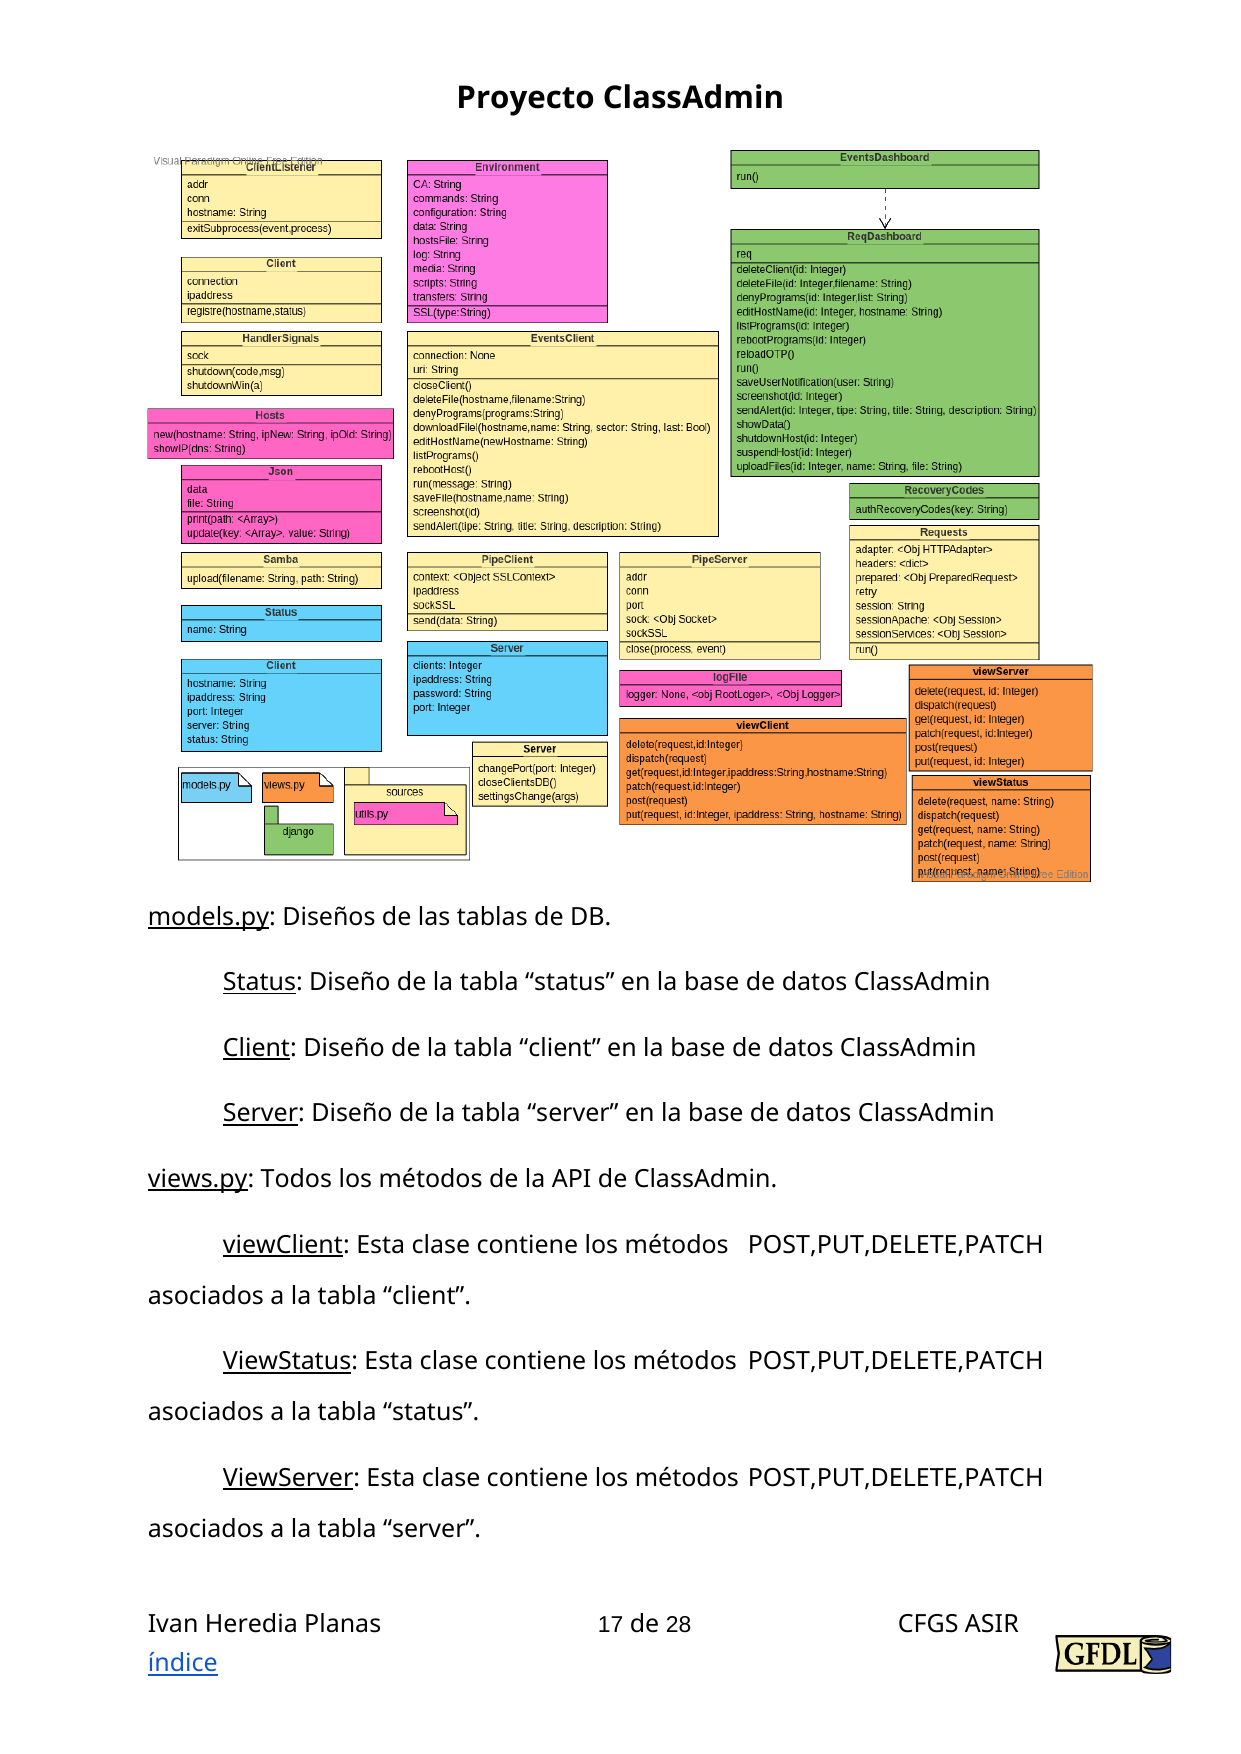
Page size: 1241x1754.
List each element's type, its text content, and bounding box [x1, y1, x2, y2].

picture [1055, 1635, 1172, 1674]
text ViewServer: Esta clase contiene los métodos POST,PUT,DELETE,PATCH asociados a la tabla “server”. [148, 1459, 1093, 1545]
text Server: Diseño de la tabla “server” en la base de datos ClassAdmin [148, 1095, 1093, 1129]
text models.py: Diseños de las tablas de DB. [148, 882, 1093, 932]
text ViewStatus: Esta clase contiene los métodos POST,PUT,DELETE,PATCH asociados a la tabla “status”. [148, 1343, 1093, 1428]
text views.py: Todos los métodos de la API de ClassAdmin. [148, 1161, 1093, 1195]
picture [147, 150, 1093, 882]
text viewClient: Esta clase contiene los métodos POST,PUT,DELETE,PATCH asociados a la tabla “client”. [148, 1226, 1093, 1311]
text Client: Diseño de la tabla “client” en la base de datos ClassAdmin [148, 1029, 1093, 1063]
text Status: Diseño de la tabla “status” en la base de datos ClassAdmin [148, 964, 1093, 998]
